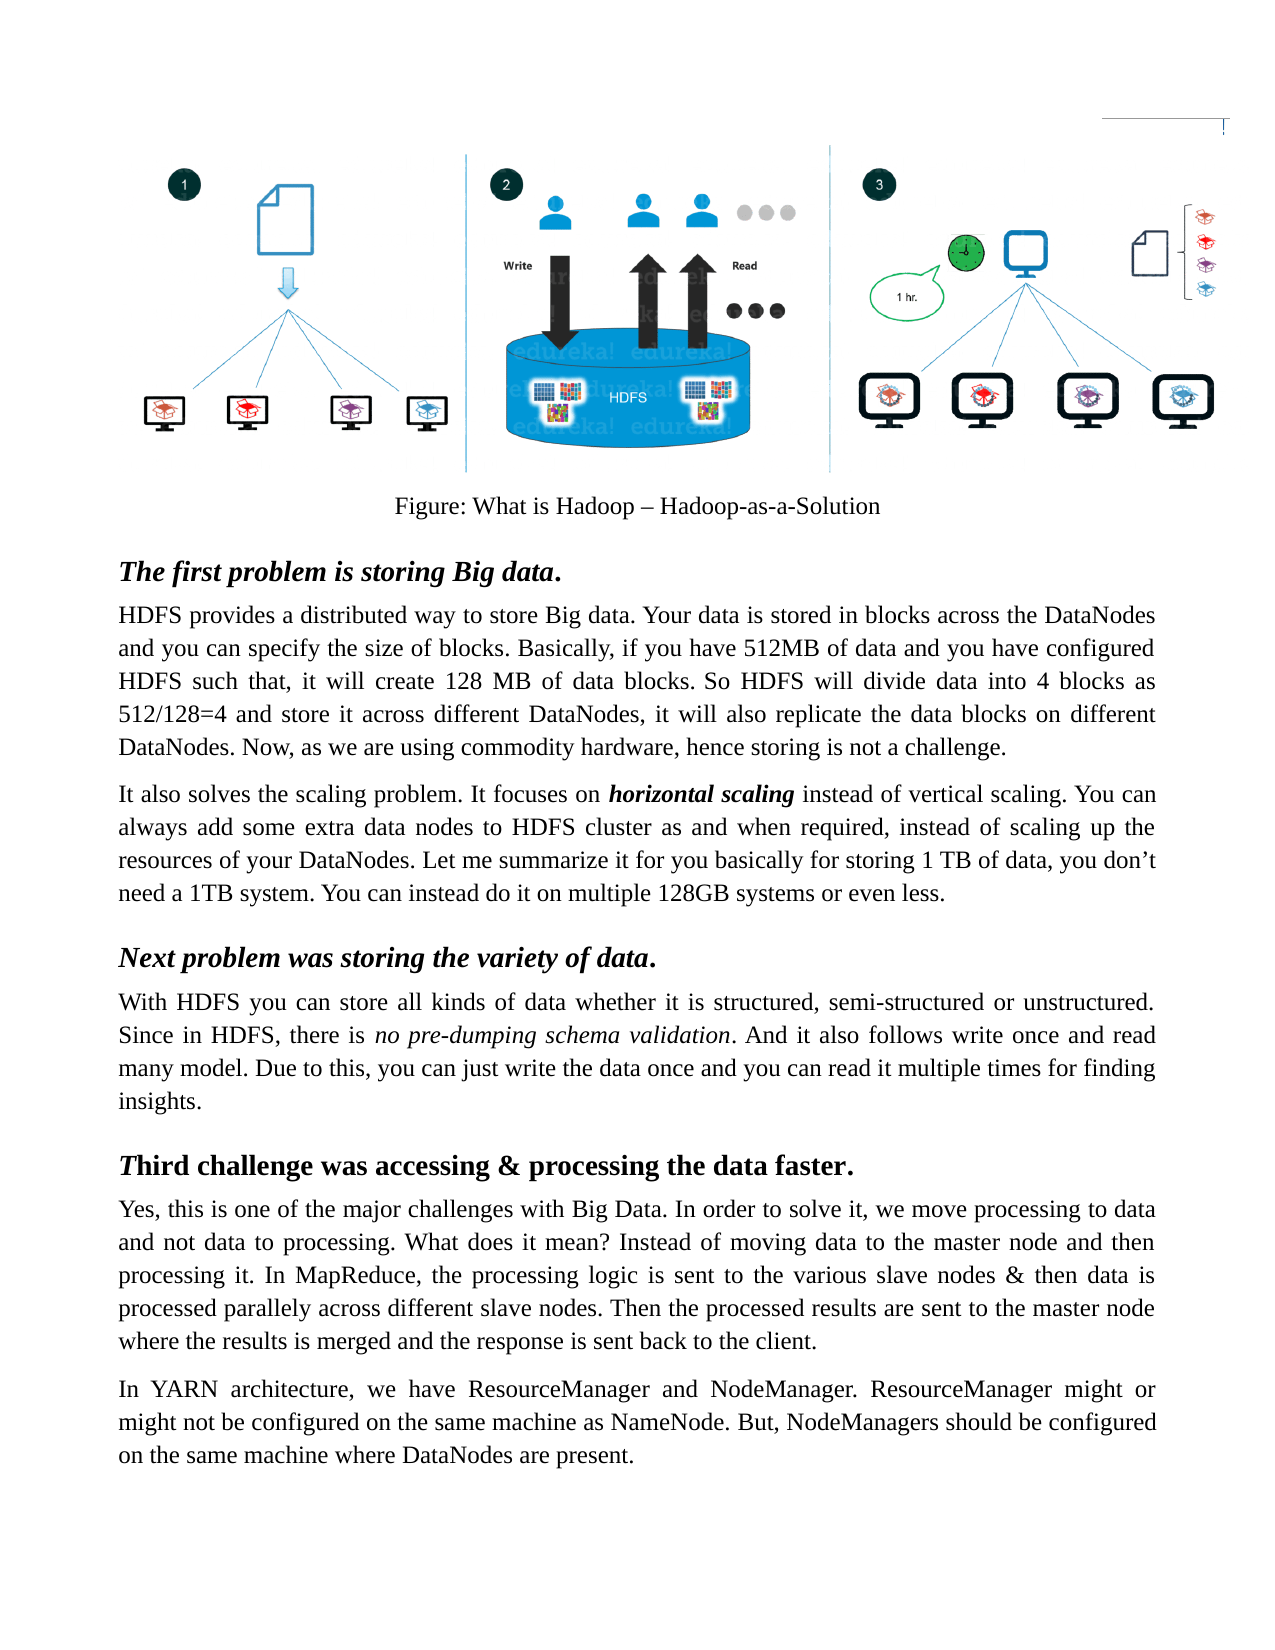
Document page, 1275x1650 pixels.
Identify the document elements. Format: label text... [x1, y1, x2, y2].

text It also solves the scaling problem. It focuses on horizontal scaling instead of vertical scaling. You can always add some extra data nodes to HDFS cluster as and when required, instead of scaling up the resources of your DataNodes. Let me summarize it for you basically for storing 1 TB of data, you don’t need a 1TB system. You can instead do it on multiple 128GB systems or even less. [118, 779, 1157, 907]
picture [118, 118, 1249, 473]
text Figure: What is Hadoop – Hadoop-as-a-Solution [118, 491, 1157, 520]
subtitle Third challenge was accessing & processing the data faster. [118, 1148, 1157, 1181]
text Yes, this is one of the major challenges with Big Data. In order to solve it, we move processing to data and not data to processing. What does it mean? Instead of moving data to the master node and then processing it. In MapReduce, the processing logic is sent to the various slave nodes & then data is processed parallely across different slave nodes. Then the processed results are sent to the master node where the results is merged and the response is sent back to the client. [118, 1194, 1157, 1355]
text In YARN architecture, we have ResourceManager and NodeManager. ResourceManager might or might not be configured on the same machine as NameNode. But, NodeManagers should be configured on the same machine where DataNodes are present. [118, 1374, 1157, 1468]
text With HDFS you can store all kinds of data whether it is structured, semi-structured or unstructured. Since in HDFS, there is no pre-dumping schema validation. And it also follows write once and read many model. Due to this, you can just write the data once and you can read it multiple times for finding insights. [118, 987, 1157, 1114]
text HDFS provides a distributed way to store Big data. Your data is stored in blocks across the DataNodes and you can specify the size of blocks. Basically, if you have 512MB of data and you have configured HDFS such that, it will create 128 MB of data blocks. So HDFS will divide data into 4 blocks as 512/128=4 and store it across different DataNodes, it will also replicate the data blocks on different DataNodes. Now, as we are using commodity hardware, hence storing is not a challenge. [118, 600, 1157, 761]
subtitle The first problem is storing Big data. [118, 554, 1157, 587]
subtitle Next problem was storing the variety of data. [118, 941, 1157, 974]
